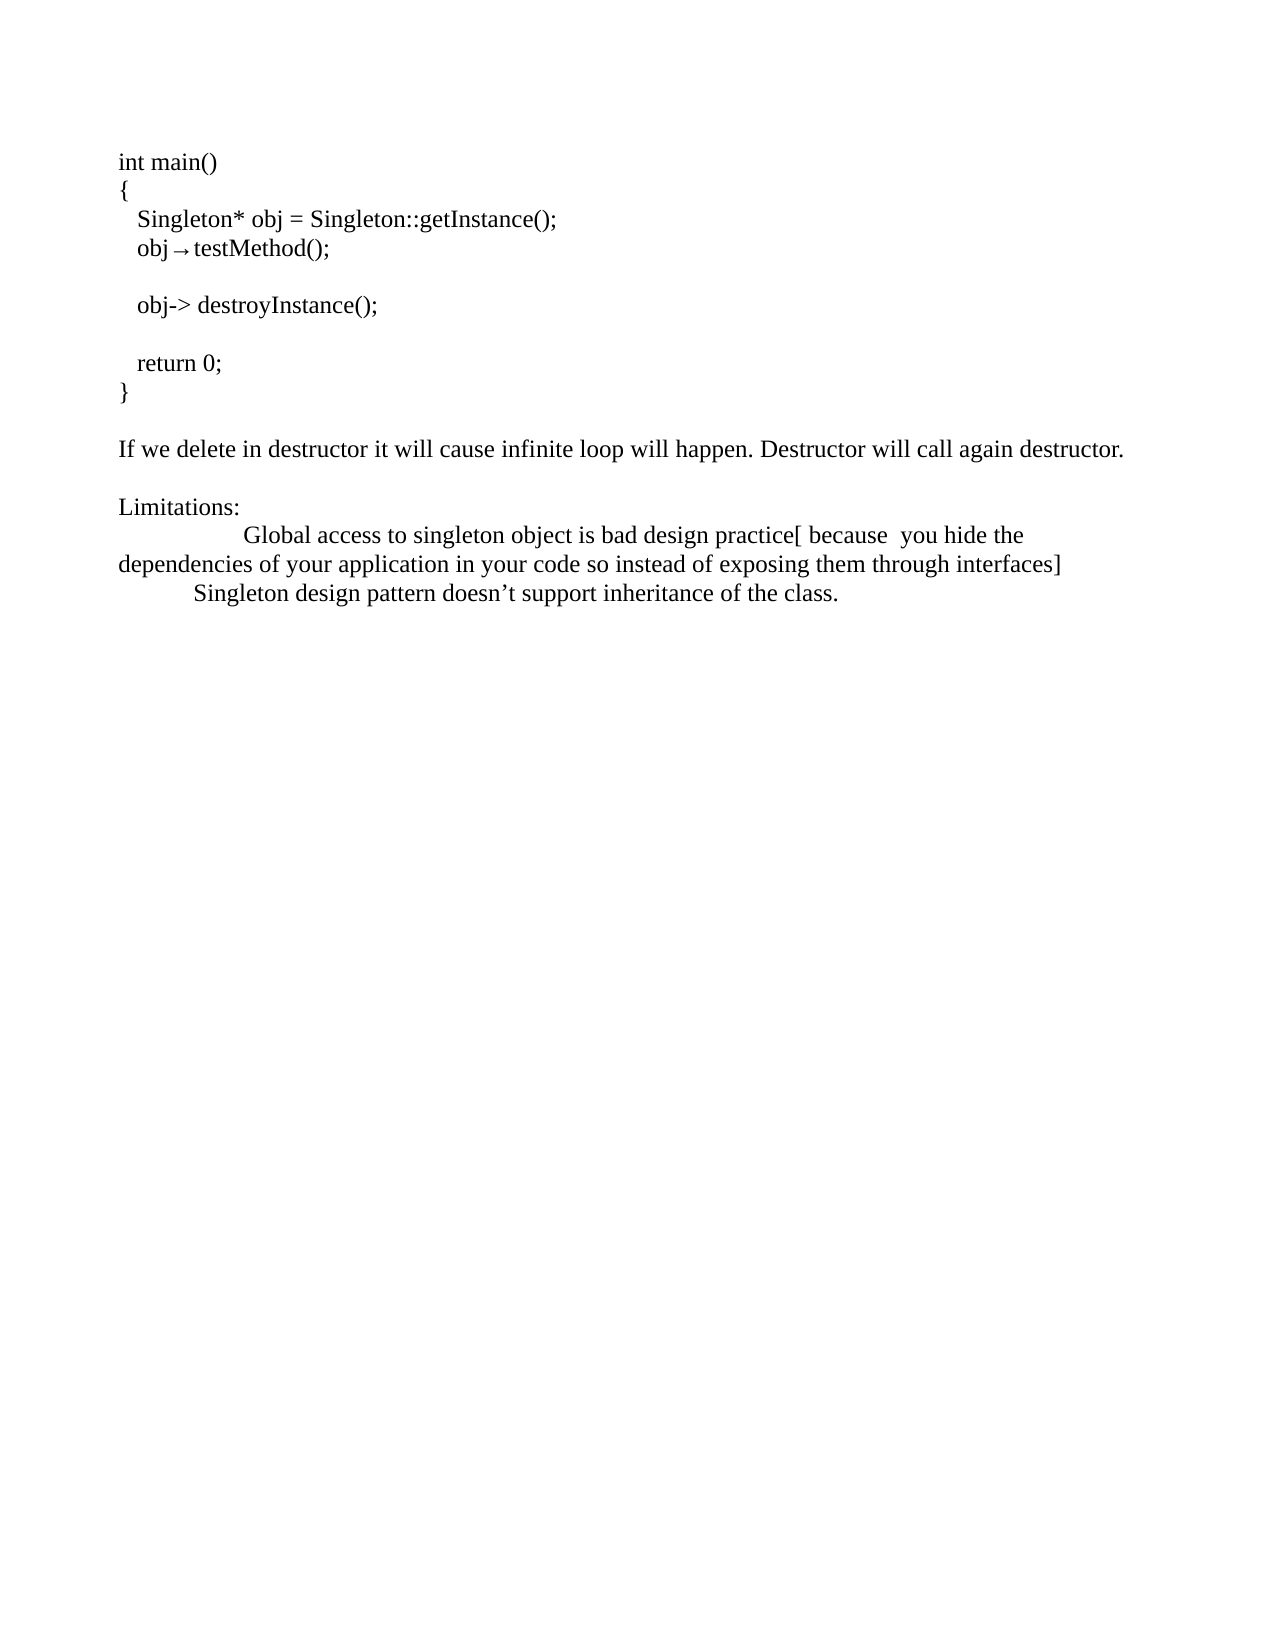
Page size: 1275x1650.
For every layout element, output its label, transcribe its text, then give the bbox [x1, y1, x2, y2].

text Singleton design pattern doesn’t support inheritance of the class. [118, 578, 1157, 607]
text Global access to singleton object is bad design practice[ because you hide the dependencies of your application in your code so instead of exposing them through interfaces] [118, 521, 1157, 578]
text If we delete in destructor it will cause infinite loop will happen. Destructor will call again destructor. [118, 434, 1157, 463]
text obj-> destroyInstance(); [118, 291, 1157, 319]
text Singleton* obj = Singleton::getInstance(); [118, 204, 1157, 233]
text obj→testMethod(); [118, 233, 1157, 262]
text Limitations: [118, 492, 1157, 521]
text int main() [118, 147, 1157, 176]
text return 0; [118, 348, 1157, 377]
text { [118, 176, 1157, 204]
text } [118, 377, 1157, 406]
